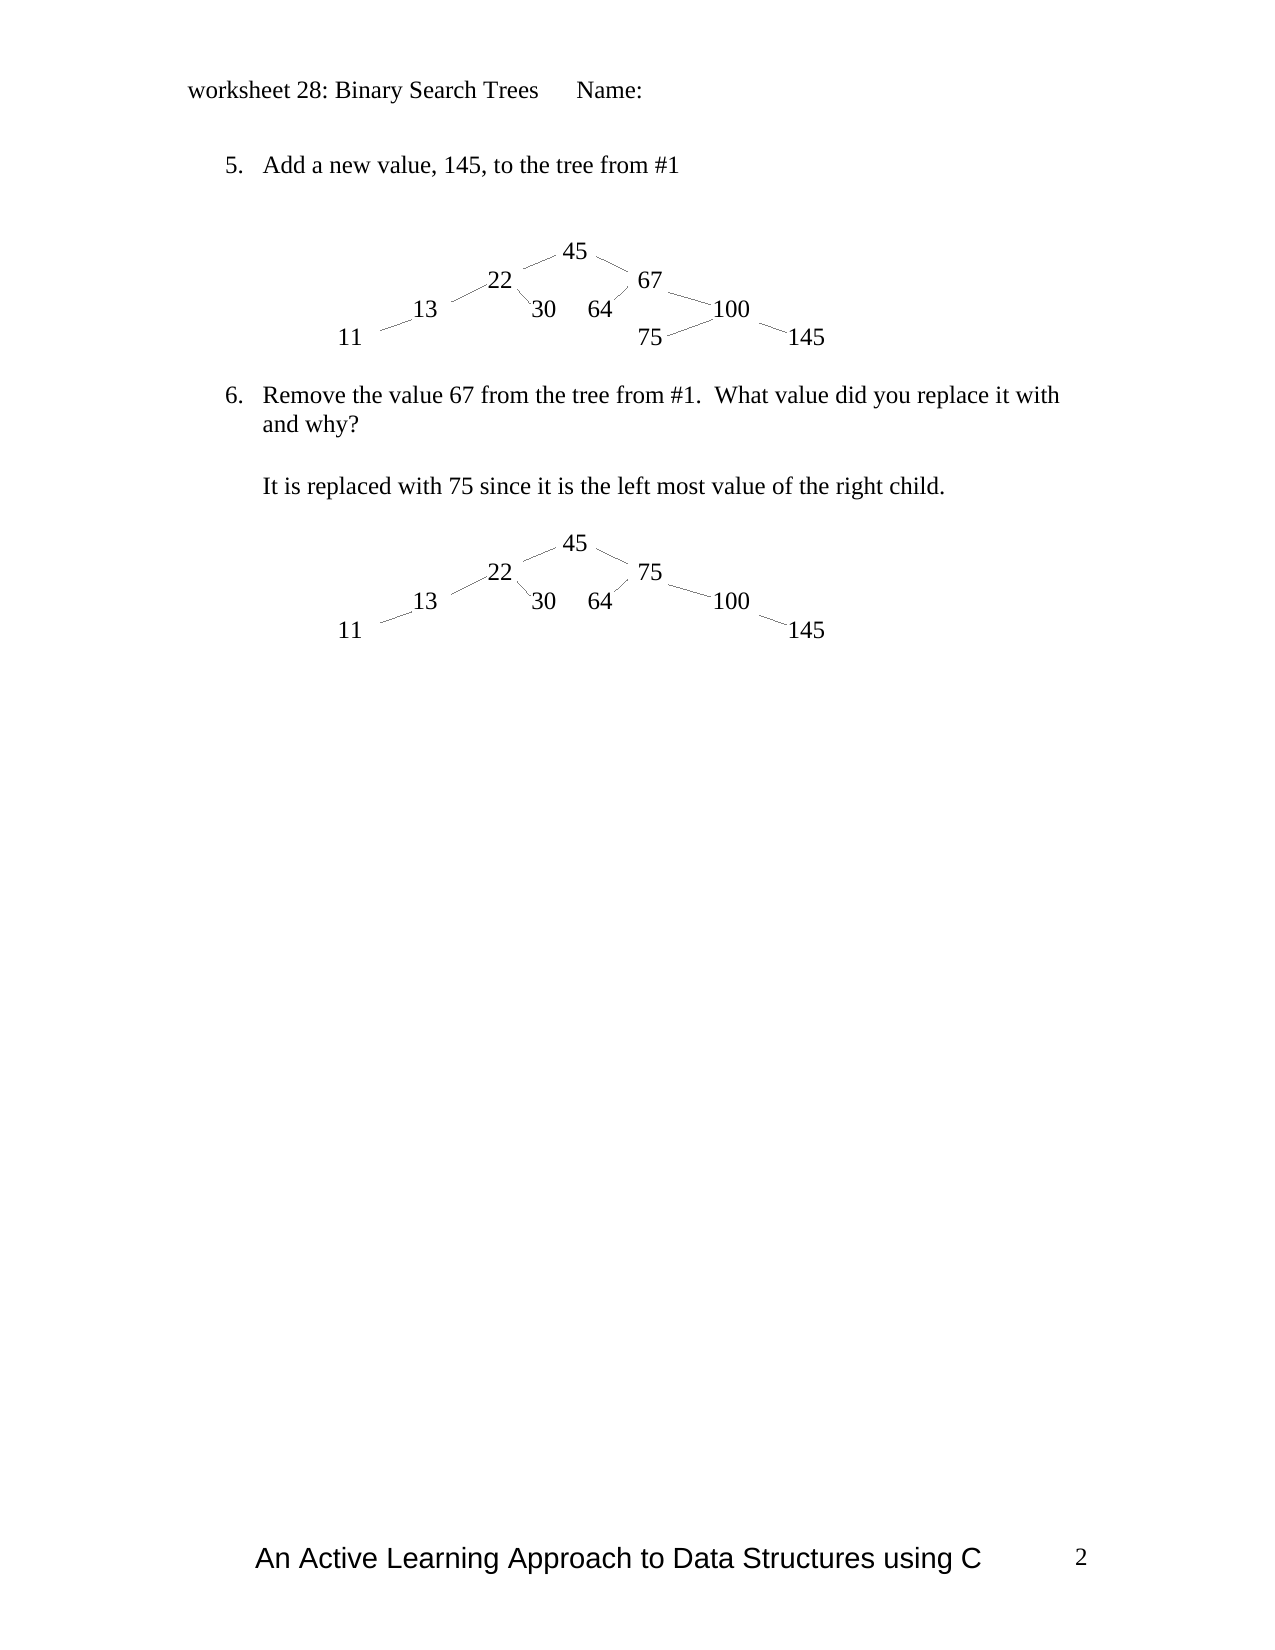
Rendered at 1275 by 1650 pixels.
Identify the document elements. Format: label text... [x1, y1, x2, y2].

list Add a new value, 145, to the tree from #1 [225, 150, 1087, 179]
text 13 30 64 100 [187, 586, 1087, 615]
text 13 30 64 100 [187, 294, 1087, 322]
text It is replaced with 75 since it is the left most value of the right child. [262, 471, 1087, 500]
list Remove the value 67 from the tree from #1. What value did you replace it with and why? [225, 380, 1087, 437]
text 22 67 [187, 265, 1087, 294]
text 22 75 [187, 557, 1087, 586]
text 45 [187, 236, 1087, 265]
text 11 75 145 [187, 322, 1087, 351]
text 11 145 [187, 615, 1087, 643]
text 45 [187, 528, 1087, 557]
